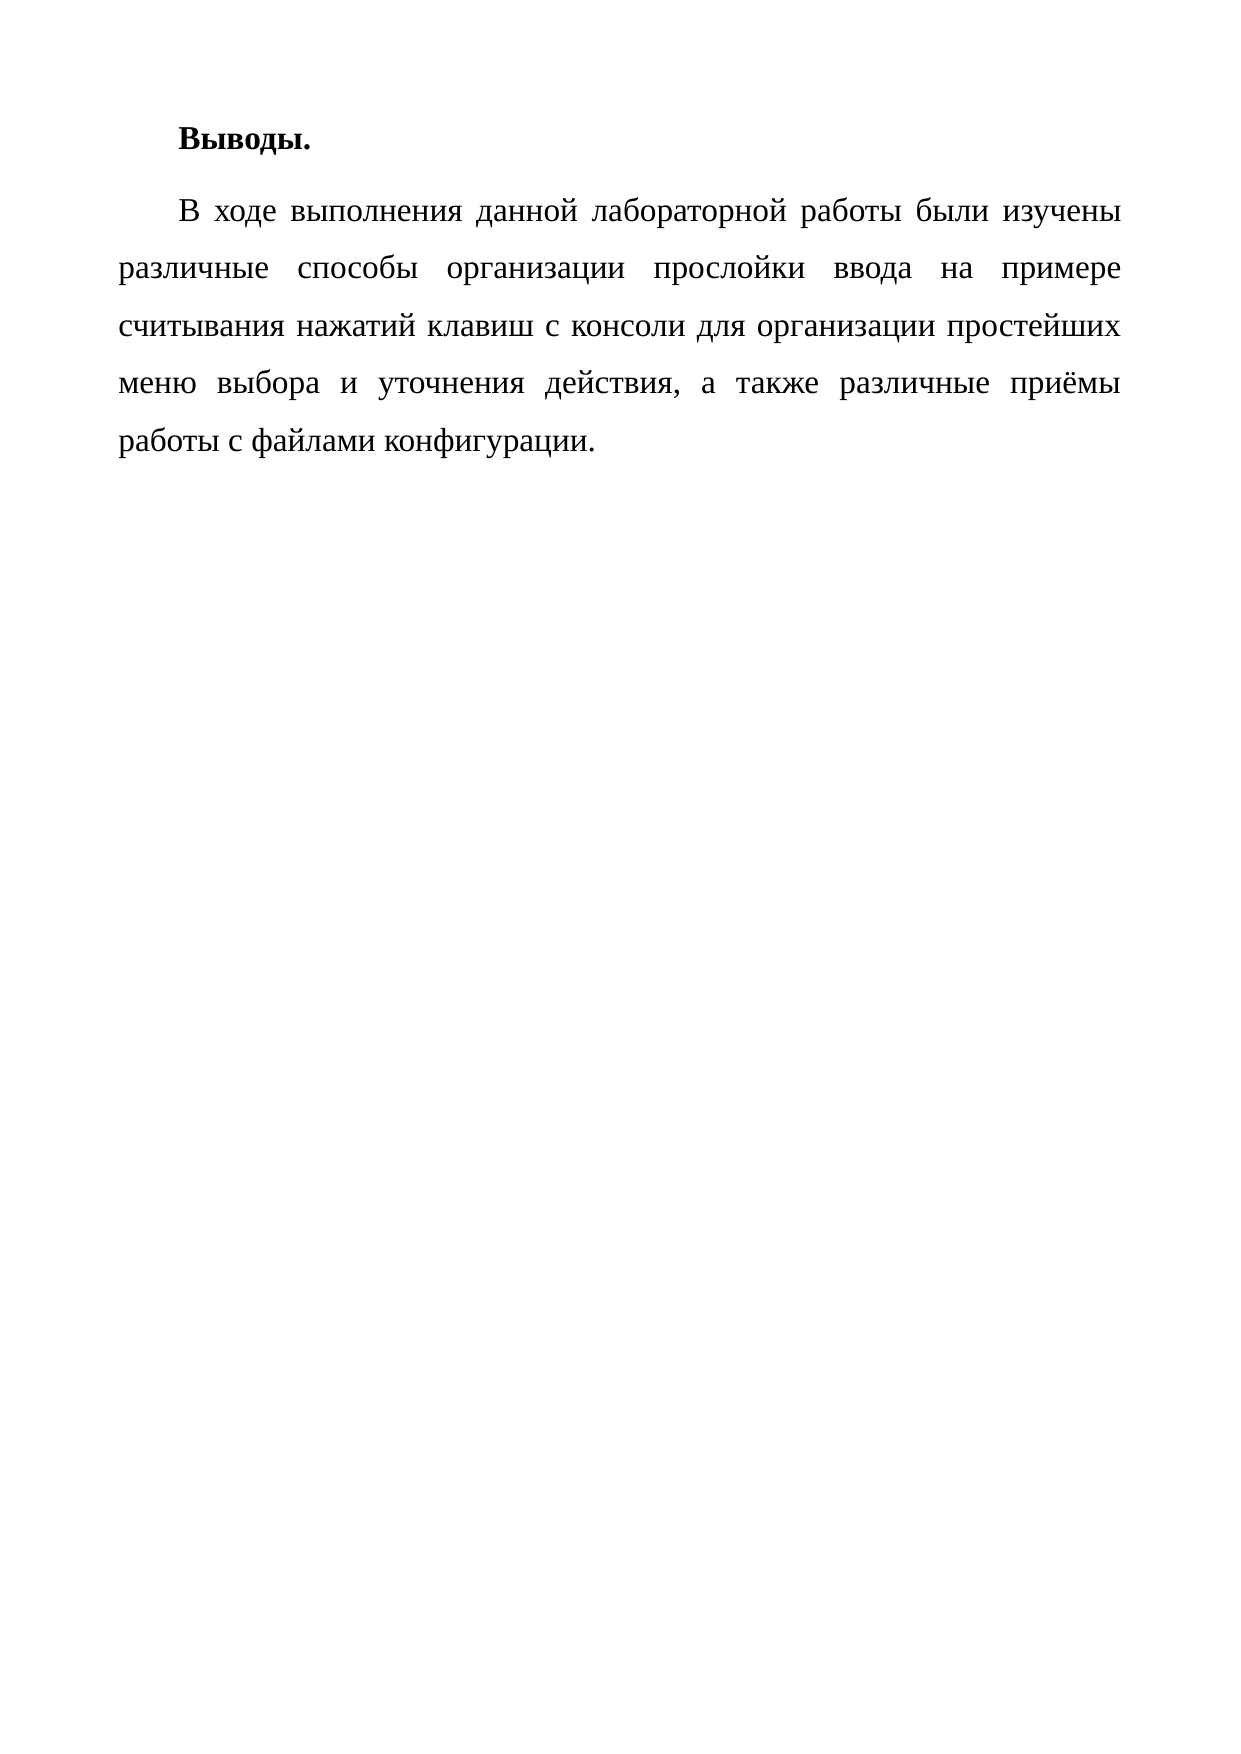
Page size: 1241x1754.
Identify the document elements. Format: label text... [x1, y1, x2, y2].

text Выводы. [118, 118, 1122, 156]
text В ходе выполнения данной лабораторной работы были изучены различные способы организации прослойки ввода на примере считывания нажатий клавиш с консоли для организации простейших меню выбора и уточнения действия, а также различные приёмы работы с файлами конфигурации. [118, 190, 1122, 458]
